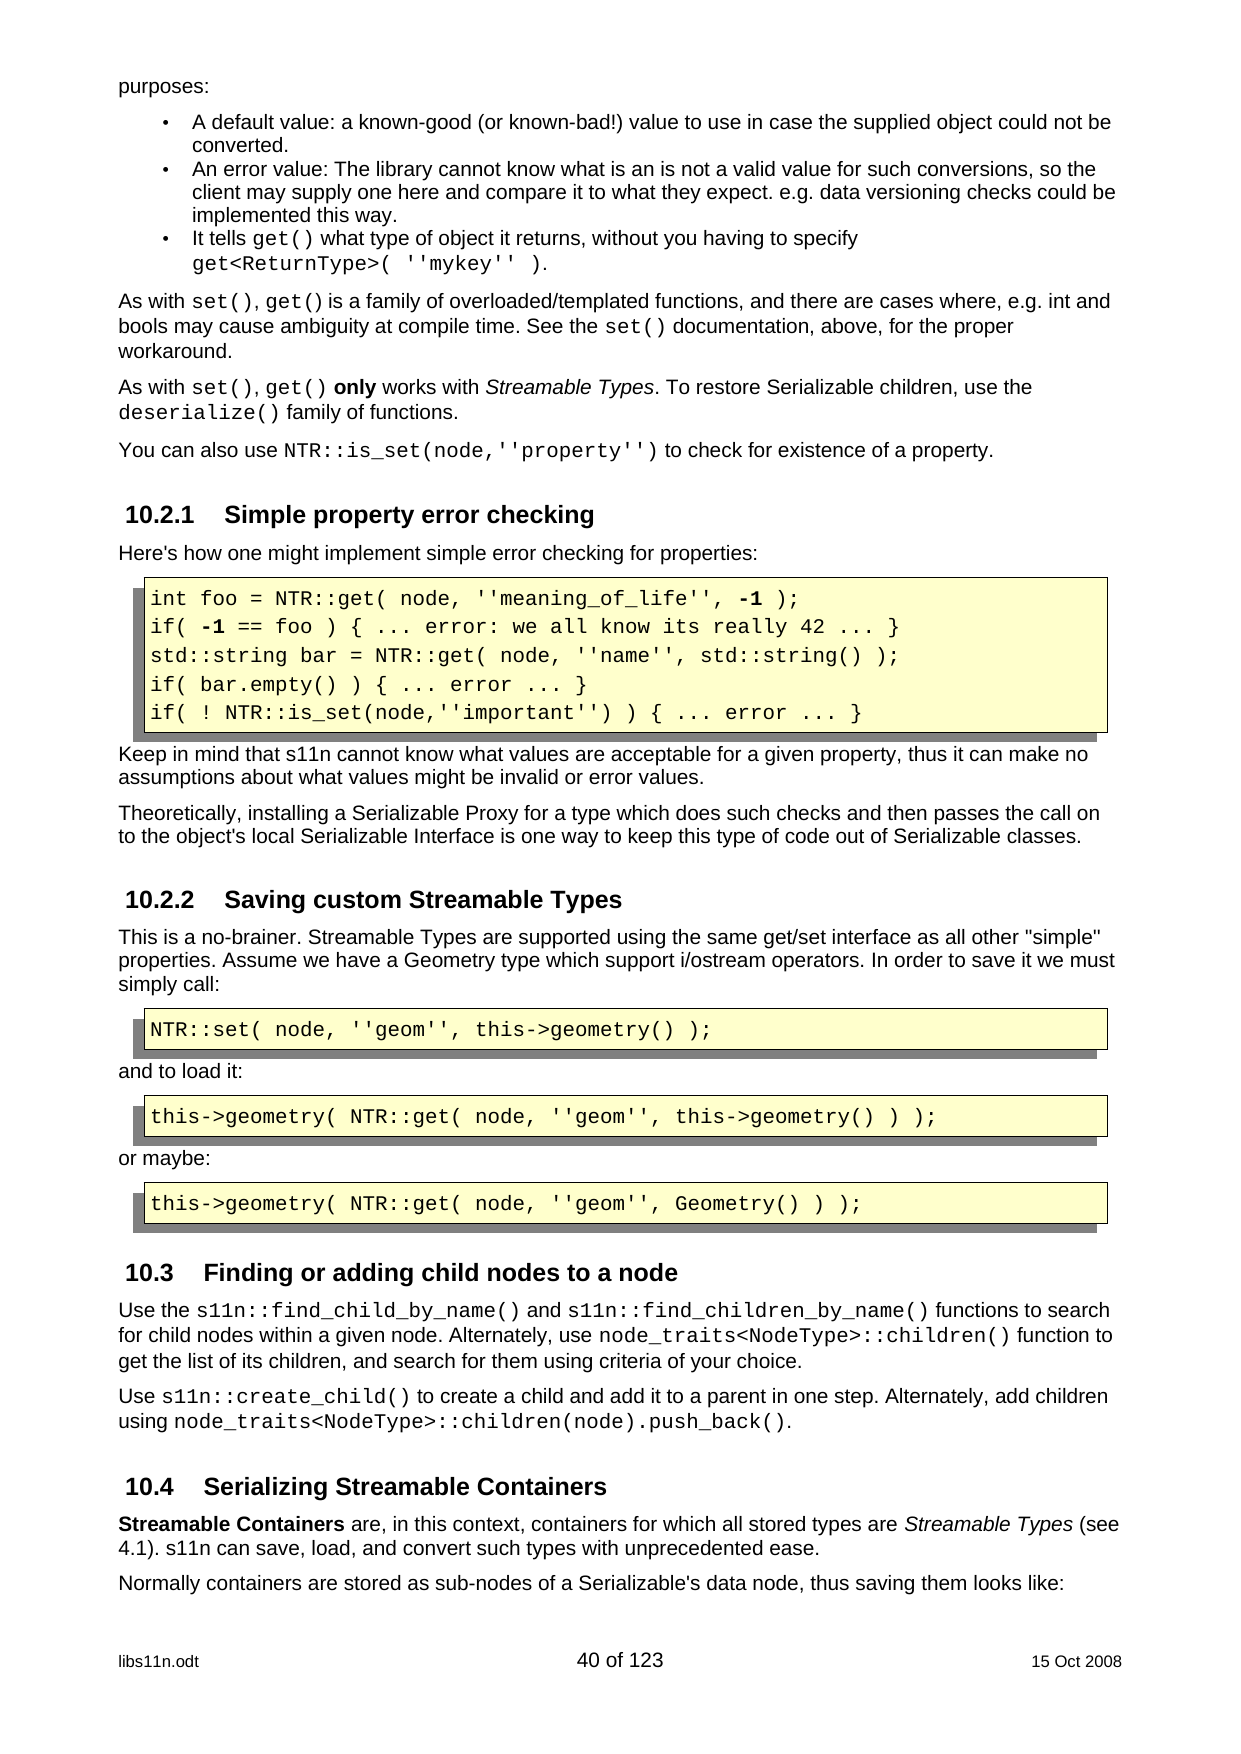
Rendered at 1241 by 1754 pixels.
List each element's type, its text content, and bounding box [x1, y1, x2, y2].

text std::string bar = NTR::get( node, ''name'', std::string() ); [145, 634, 1107, 663]
subtitle Saving custom Streamable Types [118, 885, 1122, 913]
text Keep in mind that s11n cannot know what values are acceptable for a given property, thus it can make no assumptions about what values might be invalid or error values. [118, 742, 1122, 789]
text if( -1 == foo ) { ... error: we all know its really 42 ... } [145, 606, 1107, 634]
text if( bar.empty() ) { ... error ... } [145, 663, 1107, 691]
subtitle Finding or adding child nodes to a node [118, 1258, 1122, 1286]
text As with set(), get() is a family of overloaded/templated functions, and there are cases where, e.g. int and bools may cause ambiguity at compile time. See the set() documentation, above, for the proper workaround. [118, 289, 1122, 363]
text You can also use NTR::is_set(node,''property'') to check for existence of a property. [118, 438, 1122, 463]
text NTR::set( node, ''geom'', this->geometry() ); [145, 1009, 1107, 1049]
text this->geometry( NTR::get( node, ''geom'', Geometry() ) ); [145, 1183, 1107, 1223]
subtitle Simple property error checking [118, 501, 1122, 529]
text Use s11n::create_child() to create a child and add it to a parent in one step. Alternately, add children using node_traits<NodeType>::children(node).push_back(). [118, 1385, 1122, 1435]
text As with set(), get() only works with Streamable Types. To restore Serializable children, use the deserialize() family of functions. [118, 376, 1122, 426]
text if( ! NTR::is_set(node,''important'') ) { ... error ... } [145, 691, 1107, 732]
text or maybe: [118, 1146, 1122, 1170]
list It tells get() what type of object it returns, without you having to specify get<ReturnType>( ''mykey'' ). [162, 227, 1122, 277]
text purposes: [118, 75, 1122, 98]
text Use the s11n::find_child_by_name() and s11n::find_children_by_name() functions to search for child nodes within a given node. Alternately, use node_traits<NodeType>::children() function to get the list of its children, and search for them using criteria of your choice. [118, 1299, 1122, 1372]
text this->geometry( NTR::get( node, ''geom'', this->geometry() ) ); [145, 1096, 1107, 1136]
text int foo = NTR::get( node, ''meaning_of_life'', -1 ); [145, 578, 1107, 606]
text Normally containers are stored as sub-nodes of a Serializable's data node, thus saving them looks like: [118, 1572, 1122, 1595]
text and to load it: [118, 1059, 1122, 1083]
list An error value: The library cannot know what is an is not a valid value for such conversions, so the client may supply one here and compare it to what they expect. e.g. data versioning checks could be implemented this way. [162, 157, 1122, 227]
subtitle Serializing Streamable Containers [118, 1473, 1122, 1501]
text Here's how one might implement simple error checking for properties: [118, 541, 1122, 564]
list A default value: a known-good (or known-bad!) value to use in case the supplied object could not be converted. [162, 111, 1122, 157]
text This is a no-brainer. Streamable Types are supported using the same get/set interface as all other ''simple'' properties. Assume we have a Geometry type which support i/ostream operators. In order to save it we must simply call: [118, 926, 1122, 996]
text Theoretically, installing a Serializable Proxy for a type which does such checks and then passes the call on to the object's local Serializable Interface is one way to keep this type of code out of Serializable classes. [118, 801, 1122, 848]
text Streamable Containers are, in this context, containers for which all stored types are Streamable Types (see 4.1). s11n can save, load, and convert such types with unprecedented ease. [118, 1513, 1122, 1559]
